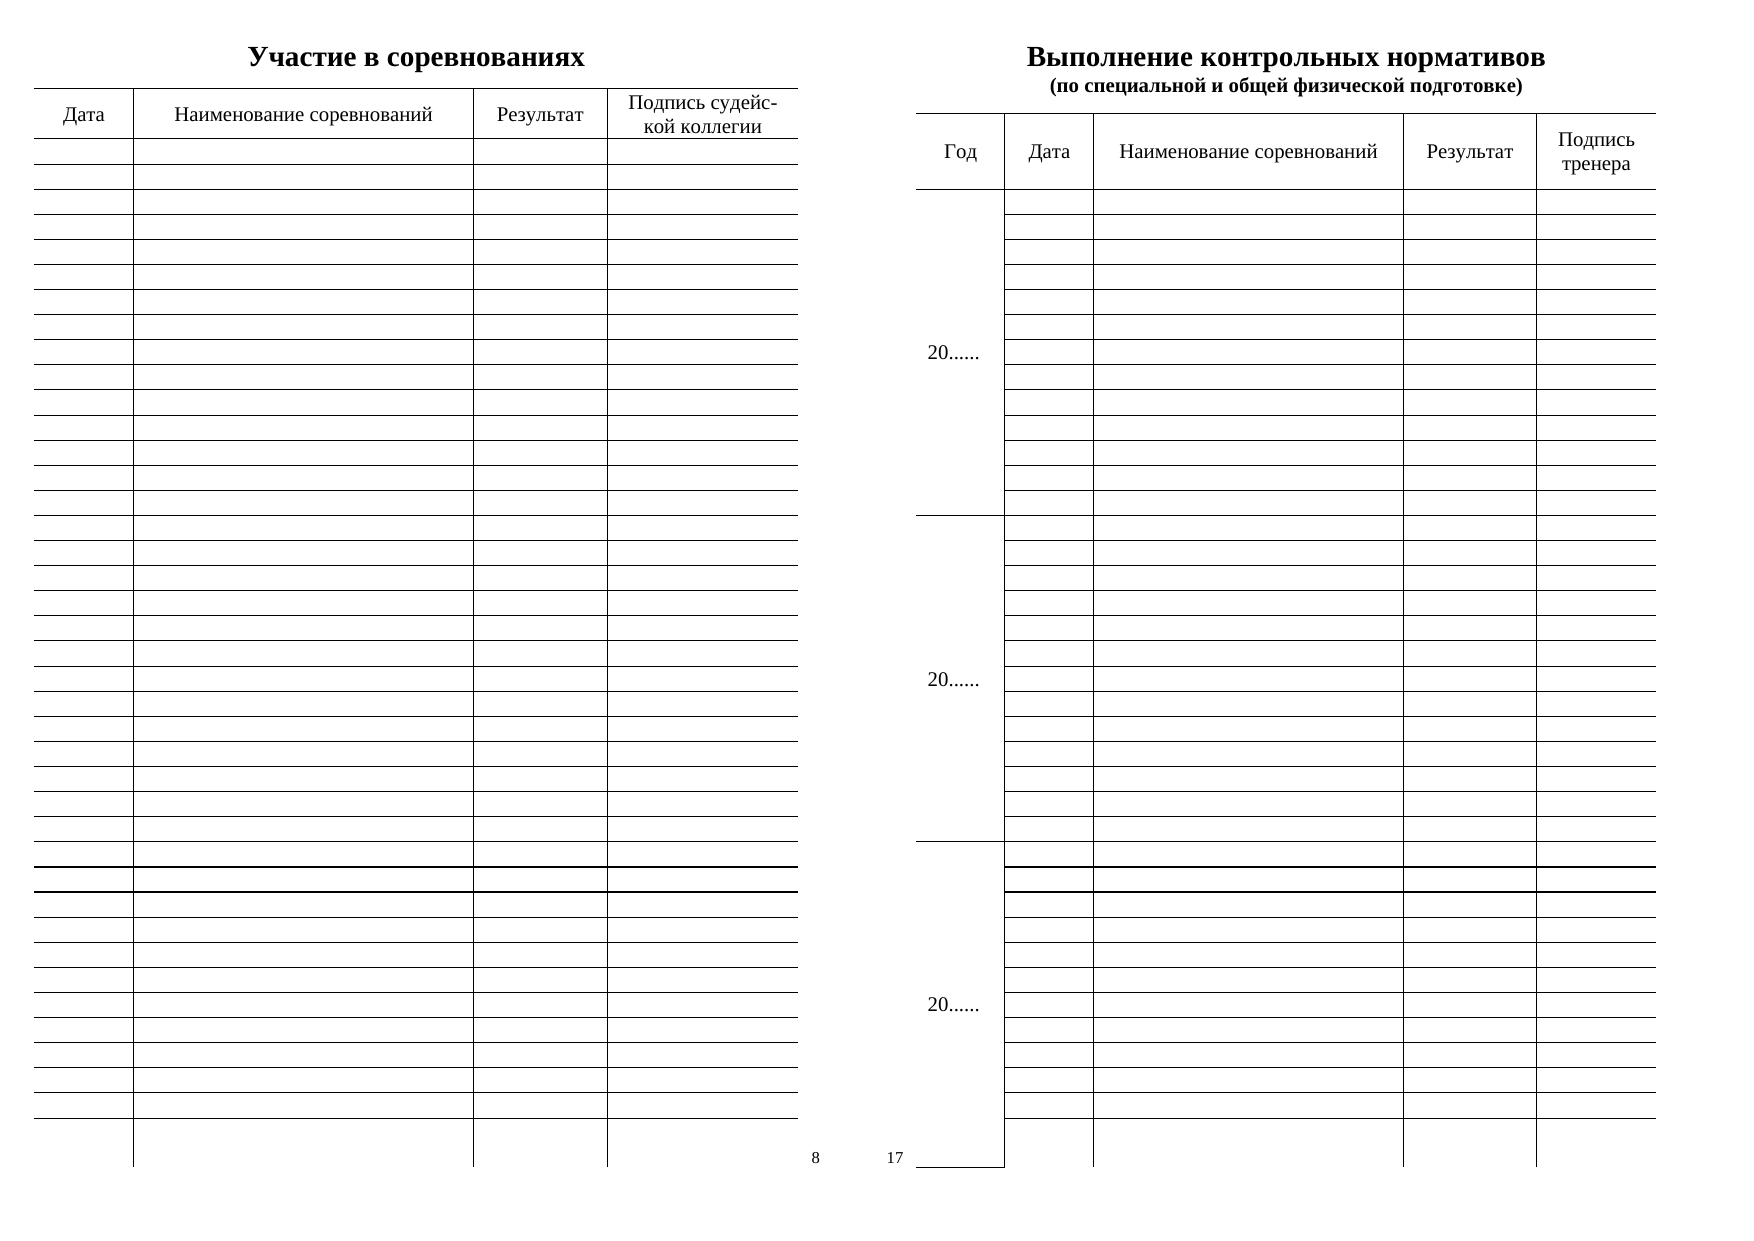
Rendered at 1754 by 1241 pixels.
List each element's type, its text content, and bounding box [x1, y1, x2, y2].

table_cell [608, 667, 798, 691]
table_cell [1656, 1092, 1754, 1117]
table_cell [1404, 1043, 1536, 1067]
table_cell [1094, 742, 1403, 766]
table_cell [1537, 868, 1656, 891]
table_cell [1404, 918, 1536, 942]
table_cell [1537, 792, 1656, 816]
table_cell [1537, 541, 1656, 565]
table_cell [474, 215, 607, 239]
table_cell [1005, 315, 1093, 339]
table_cell [1656, 741, 1754, 766]
table_cell [1094, 315, 1403, 339]
table_cell [608, 441, 798, 465]
table_cell [474, 993, 607, 1017]
table_cell [134, 516, 473, 540]
table_cell [798, 691, 916, 716]
table_cell Результат [474, 89, 607, 138]
table_cell [134, 993, 473, 1017]
table_cell [1404, 943, 1536, 967]
table_cell [798, 88, 916, 113]
table_cell [1537, 390, 1656, 414]
table_cell [608, 717, 798, 741]
table_cell [608, 918, 798, 942]
table_cell [134, 641, 473, 666]
table_cell [608, 817, 798, 841]
table_cell [474, 968, 607, 992]
table_cell [798, 1067, 916, 1092]
table_cell [34, 667, 133, 691]
table_cell [474, 667, 607, 691]
table_cell [34, 315, 133, 339]
table_cell [798, 866, 916, 891]
table_cell [1005, 365, 1093, 389]
table_cell [1656, 113, 1754, 138]
table_cell [1656, 314, 1754, 339]
table_cell [1656, 791, 1754, 816]
table_cell [1005, 767, 1093, 791]
table_cell [798, 239, 916, 264]
table_cell [1005, 817, 1093, 841]
table_cell [474, 1018, 607, 1042]
table_cell [34, 1068, 133, 1092]
table_cell [608, 968, 798, 992]
table_cell [134, 139, 473, 163]
table_cell [798, 766, 916, 791]
table_cell [608, 641, 798, 666]
table_cell [798, 615, 916, 640]
table_cell [1537, 641, 1656, 666]
table_cell [1005, 215, 1093, 239]
table_cell [34, 416, 133, 439]
table_cell [1537, 240, 1656, 264]
table_cell [34, 842, 133, 866]
table_cell [1005, 1018, 1093, 1042]
table_cell [1094, 290, 1403, 314]
table_cell [798, 264, 916, 289]
table_cell [34, 1043, 133, 1067]
table_cell [608, 215, 798, 239]
table_cell [608, 190, 798, 214]
table_cell [1094, 1068, 1403, 1092]
table_cell [1404, 365, 1536, 389]
table_cell [474, 717, 607, 741]
table_cell [34, 993, 133, 1017]
table_cell [34, 390, 133, 414]
table_cell [1537, 742, 1656, 766]
table_cell [1005, 667, 1093, 691]
table_cell [1005, 641, 1093, 666]
table_cell [474, 1093, 607, 1117]
table_cell [474, 792, 607, 816]
table_cell [474, 943, 607, 967]
table_cell [798, 590, 916, 615]
table_cell [1656, 716, 1754, 741]
table_cell [134, 265, 473, 289]
table_cell [1404, 416, 1536, 439]
table_cell [474, 516, 607, 540]
table_cell [1656, 364, 1754, 389]
table_cell [798, 992, 916, 1017]
table_cell [1094, 1043, 1403, 1067]
table_cell [474, 1068, 607, 1092]
table_cell [1537, 566, 1656, 590]
table_cell [608, 893, 798, 917]
table_cell [474, 340, 607, 364]
table_cell [798, 841, 916, 866]
table_cell [1404, 868, 1536, 891]
table_cell [608, 767, 798, 791]
table_cell [608, 466, 798, 490]
table_cell [134, 491, 473, 515]
table_cell 20...... [916, 516, 1004, 841]
table_cell [474, 466, 607, 490]
table_cell [1094, 566, 1403, 590]
table_cell [1537, 993, 1656, 1017]
table_cell [474, 641, 607, 666]
table_cell [1537, 616, 1656, 640]
table_cell [798, 415, 916, 439]
table_cell [474, 491, 607, 515]
table_cell [34, 265, 133, 289]
table_cell [1537, 943, 1656, 967]
table_cell [1656, 666, 1754, 691]
table_cell [1537, 365, 1656, 389]
table_cell [798, 716, 916, 741]
table_cell [34, 516, 133, 540]
table_cell [134, 390, 473, 414]
table_cell [1537, 1119, 1656, 1167]
table_cell [1005, 541, 1093, 565]
table_cell [1537, 717, 1656, 741]
table_cell [798, 440, 916, 465]
table_cell [1094, 968, 1403, 992]
table_cell [1094, 817, 1403, 841]
table_cell [798, 891, 916, 917]
table_cell [1094, 792, 1403, 816]
table_cell [798, 791, 916, 816]
table_cell [1094, 842, 1403, 866]
table_cell [1005, 1093, 1093, 1117]
table_cell [1005, 616, 1093, 640]
table_cell [474, 265, 607, 289]
table_cell [1005, 591, 1093, 615]
table_cell [798, 640, 916, 666]
table_cell [798, 942, 916, 967]
table_cell [1094, 340, 1403, 364]
table_cell [1005, 993, 1093, 1017]
table_cell [1537, 1093, 1656, 1117]
table_cell [1404, 491, 1536, 515]
table_cell [134, 566, 473, 590]
table_cell [1656, 992, 1754, 1017]
table_cell [134, 290, 473, 314]
table_cell [798, 490, 916, 515]
table_cell [798, 565, 916, 590]
table_cell [134, 340, 473, 364]
table_cell [474, 190, 607, 214]
table_cell [34, 868, 133, 891]
table_cell [1656, 1118, 1754, 1167]
table_cell [134, 616, 473, 640]
table_cell [1656, 866, 1754, 891]
table_cell [134, 1119, 473, 1167]
table_cell [34, 466, 133, 490]
table_cell [1094, 692, 1403, 716]
table_cell [1537, 466, 1656, 490]
table_cell [798, 289, 916, 314]
table_cell [134, 541, 473, 565]
table_cell [1005, 1119, 1093, 1167]
table_cell [608, 516, 798, 540]
table_cell [1005, 692, 1093, 716]
table_cell [1005, 441, 1093, 465]
table_cell [34, 1093, 133, 1117]
table_cell [34, 767, 133, 791]
table_cell [1404, 1093, 1536, 1117]
table_cell [608, 290, 798, 314]
table_cell [1537, 215, 1656, 239]
table_cell [1404, 390, 1536, 414]
table_cell [798, 63, 916, 88]
table_cell [1404, 240, 1536, 264]
table_cell [474, 566, 607, 590]
table_cell [1005, 868, 1093, 891]
table_cell [1404, 265, 1536, 289]
table_cell [134, 667, 473, 691]
table_cell [1404, 1068, 1536, 1092]
table_cell [34, 792, 133, 816]
table_cell [474, 1043, 607, 1067]
table_cell [1656, 490, 1754, 515]
table_cell [1537, 516, 1656, 540]
table_cell [1005, 742, 1093, 766]
table_cell [1656, 917, 1754, 942]
table_cell [608, 692, 798, 716]
table_cell [1094, 390, 1403, 414]
table_cell [1094, 240, 1403, 264]
table_cell [798, 816, 916, 841]
table_cell [798, 741, 916, 766]
table_cell [608, 139, 798, 163]
table_cell [1537, 340, 1656, 364]
table_cell [1656, 967, 1754, 992]
table_cell [608, 265, 798, 289]
table_header [798, 39, 916, 63]
table_cell [1094, 591, 1403, 615]
table_cell [474, 165, 607, 188]
table_cell [1656, 440, 1754, 465]
table_cell [608, 1093, 798, 1117]
table_cell [608, 943, 798, 967]
table_cell Дата [34, 89, 133, 138]
table_cell [1537, 441, 1656, 465]
table_cell [1005, 943, 1093, 967]
table_cell [608, 1018, 798, 1042]
table_cell [798, 189, 916, 214]
table_cell 8 17 [798, 1118, 916, 1167]
table_cell [1404, 767, 1536, 791]
table_cell [1656, 766, 1754, 791]
table_cell [134, 792, 473, 816]
table_cell [1005, 893, 1093, 917]
table_cell [34, 943, 133, 967]
table_cell [34, 541, 133, 565]
table_cell [1094, 441, 1403, 465]
table_cell [1656, 691, 1754, 716]
table_cell [1404, 667, 1536, 691]
table_cell [134, 717, 473, 741]
table_cell [1005, 918, 1093, 942]
table_cell [798, 389, 916, 414]
table_cell [1656, 1042, 1754, 1067]
table_cell [1005, 466, 1093, 490]
table_cell [134, 165, 473, 188]
table_cell [1656, 138, 1754, 188]
table_cell [34, 1018, 133, 1042]
table_cell [134, 1018, 473, 1042]
table_cell [608, 792, 798, 816]
table_cell [798, 1042, 916, 1067]
table_cell [134, 817, 473, 841]
table_cell [608, 591, 798, 615]
table_cell [798, 540, 916, 565]
table_cell [474, 742, 607, 766]
table_cell [474, 893, 607, 917]
table_cell [1404, 541, 1536, 565]
table_cell [1537, 1043, 1656, 1067]
table_cell [134, 842, 473, 866]
table_cell [1656, 841, 1754, 866]
table_cell [1404, 1119, 1536, 1167]
table_cell [474, 290, 607, 314]
table_cell [134, 692, 473, 716]
table_cell [1005, 190, 1093, 214]
table_cell [134, 767, 473, 791]
table_cell [34, 1119, 133, 1167]
table_cell [474, 616, 607, 640]
table_cell [1094, 667, 1403, 691]
table_cell [474, 441, 607, 465]
table_cell [1094, 767, 1403, 791]
table_cell [34, 641, 133, 666]
table_cell [1656, 590, 1754, 615]
table_cell [1656, 389, 1754, 414]
table_cell [608, 742, 798, 766]
table_cell [1404, 591, 1536, 615]
table_cell [1005, 416, 1093, 439]
table_cell Подпись тренера [1537, 114, 1656, 188]
table_cell [1094, 641, 1403, 666]
table_cell [1404, 190, 1536, 214]
table_cell [1537, 591, 1656, 615]
table_cell [1537, 918, 1656, 942]
table_cell [474, 591, 607, 615]
table_cell 20...... [916, 842, 1004, 1167]
table_cell [34, 893, 133, 917]
table_cell [1094, 215, 1403, 239]
table_cell [1404, 340, 1536, 364]
table_cell [134, 591, 473, 615]
table_cell [1537, 190, 1656, 214]
table_cell [1094, 1093, 1403, 1117]
table_cell [1404, 893, 1536, 917]
table_cell [1404, 616, 1536, 640]
table_header [1656, 39, 1754, 63]
table_cell [34, 692, 133, 716]
table_cell [474, 1119, 607, 1167]
table_cell [608, 566, 798, 590]
table_cell [1094, 717, 1403, 741]
table_cell [798, 1092, 916, 1117]
table_cell [1537, 491, 1656, 515]
table_cell [34, 190, 133, 214]
table_cell [798, 138, 916, 163]
table_header Выполнение контрольных нормативов (по специальной и общей физической подготовке) [916, 39, 1656, 113]
table_cell [1094, 893, 1403, 917]
table_cell [134, 1043, 473, 1067]
table_cell [1005, 491, 1093, 515]
table_cell [608, 1068, 798, 1092]
table_cell [34, 968, 133, 992]
table_cell 20...... [916, 190, 1004, 515]
table_cell [608, 240, 798, 264]
table_cell [1404, 466, 1536, 490]
table_cell [1656, 63, 1754, 88]
table_cell [1656, 415, 1754, 439]
table_cell [134, 968, 473, 992]
table_cell [798, 339, 916, 364]
table_cell [1656, 465, 1754, 490]
table_cell [1005, 1043, 1093, 1067]
table_cell [1404, 215, 1536, 239]
table_cell [34, 591, 133, 615]
table_cell [1094, 466, 1403, 490]
table_cell [798, 164, 916, 188]
table_cell [1404, 1018, 1536, 1042]
table_cell [134, 918, 473, 942]
table_cell [798, 214, 916, 239]
table_cell [1404, 993, 1536, 1017]
table_cell [1094, 616, 1403, 640]
table_cell [798, 364, 916, 389]
table_cell [608, 1043, 798, 1067]
table_cell [34, 240, 133, 264]
table_cell [1537, 767, 1656, 791]
table_cell [134, 1068, 473, 1092]
table_cell [1005, 968, 1093, 992]
table_cell [1537, 968, 1656, 992]
table_cell [608, 365, 798, 389]
table_cell [134, 365, 473, 389]
table_cell Подпись судейс- кой коллегии [608, 89, 798, 138]
table_cell [1656, 565, 1754, 590]
table_cell [1404, 742, 1536, 766]
table_cell [1094, 365, 1403, 389]
table_cell [1094, 516, 1403, 540]
table_cell [1537, 667, 1656, 691]
table_cell [608, 541, 798, 565]
table_cell [1094, 943, 1403, 967]
table_cell [1094, 1119, 1403, 1167]
table_cell [1094, 993, 1403, 1017]
table_cell Дата [1005, 114, 1093, 188]
table_cell [1094, 491, 1403, 515]
table_cell [1005, 842, 1093, 866]
table_cell [474, 240, 607, 264]
table_cell [34, 340, 133, 364]
table_cell [1404, 717, 1536, 741]
table_cell [34, 441, 133, 465]
table_cell [474, 139, 607, 163]
table_cell [1404, 641, 1536, 666]
table_cell [1656, 289, 1754, 314]
table_cell [474, 842, 607, 866]
table_cell [608, 842, 798, 866]
table_cell [34, 918, 133, 942]
table_cell [34, 491, 133, 515]
table_cell [1094, 541, 1403, 565]
table_cell [1537, 1068, 1656, 1092]
table_cell [34, 139, 133, 163]
table_cell Результат [1404, 114, 1536, 188]
table_cell [134, 1093, 473, 1117]
table_cell [1404, 441, 1536, 465]
table_cell [798, 113, 916, 138]
table_cell [1656, 515, 1754, 540]
table_cell [798, 967, 916, 992]
table_cell [474, 868, 607, 891]
table_cell [1404, 968, 1536, 992]
table_cell [1537, 692, 1656, 716]
table_cell [34, 290, 133, 314]
table_cell [134, 315, 473, 339]
table_cell [608, 390, 798, 414]
table_cell [1005, 240, 1093, 264]
table_cell [34, 717, 133, 741]
table_cell [474, 692, 607, 716]
table_cell [1404, 692, 1536, 716]
table_cell [608, 491, 798, 515]
table_cell [134, 868, 473, 891]
table_cell [1537, 290, 1656, 314]
table_cell Год [916, 114, 1004, 188]
table_cell [1656, 1067, 1754, 1092]
table_cell [608, 1119, 798, 1167]
table_cell [1656, 189, 1754, 214]
table_cell [1537, 265, 1656, 289]
table_cell [474, 390, 607, 414]
table_cell [134, 466, 473, 490]
table_cell [1656, 540, 1754, 565]
table_cell [798, 666, 916, 691]
table_cell [608, 993, 798, 1017]
table_cell [1005, 290, 1093, 314]
table_cell [608, 868, 798, 891]
table_cell [1537, 1018, 1656, 1042]
table_cell [608, 616, 798, 640]
table_cell [1537, 893, 1656, 917]
table_cell [134, 416, 473, 439]
table_cell [1656, 339, 1754, 364]
table_cell [1094, 918, 1403, 942]
table_cell [1656, 615, 1754, 640]
table_cell [1005, 792, 1093, 816]
table_cell [1656, 816, 1754, 841]
table_cell [798, 465, 916, 490]
table_cell [1005, 340, 1093, 364]
table_cell [1005, 516, 1093, 540]
table_cell [1404, 290, 1536, 314]
table_cell [1005, 1068, 1093, 1092]
table_cell [34, 817, 133, 841]
table_cell [608, 340, 798, 364]
table_cell [34, 165, 133, 188]
table_cell [1404, 792, 1536, 816]
table_cell Наименование соревнований [134, 89, 473, 138]
table_cell [1656, 942, 1754, 967]
table_cell [134, 190, 473, 214]
table_cell [608, 165, 798, 188]
table_cell [474, 541, 607, 565]
table_cell [1404, 842, 1536, 866]
table_cell [798, 314, 916, 339]
table_cell [1094, 416, 1403, 439]
table_cell [34, 566, 133, 590]
table_cell [134, 943, 473, 967]
table_cell [34, 742, 133, 766]
table_cell [134, 240, 473, 264]
table_cell [1404, 817, 1536, 841]
table_cell [1656, 264, 1754, 289]
table_cell [474, 416, 607, 439]
table_cell [1537, 817, 1656, 841]
table_cell Наименование соревнований [1094, 114, 1403, 188]
table_cell [1094, 265, 1403, 289]
table_cell [798, 515, 916, 540]
table_cell [1656, 640, 1754, 666]
table_cell [1005, 390, 1093, 414]
table_cell [474, 767, 607, 791]
table_cell [134, 215, 473, 239]
table_cell [608, 416, 798, 439]
table_cell [1656, 891, 1754, 917]
table_cell [34, 215, 133, 239]
table_cell [1537, 416, 1656, 439]
table_cell [798, 1017, 916, 1042]
table_cell [1656, 88, 1754, 113]
table_cell [474, 918, 607, 942]
table_header Участие в соревнованиях [34, 39, 798, 88]
table_cell [1404, 516, 1536, 540]
table_cell [1537, 315, 1656, 339]
table_cell [1094, 868, 1403, 891]
table_cell [1094, 190, 1403, 214]
table_cell [474, 365, 607, 389]
table_cell [1404, 315, 1536, 339]
table_cell [134, 742, 473, 766]
table_cell [608, 315, 798, 339]
table_cell [474, 817, 607, 841]
table_cell [1656, 214, 1754, 239]
table_cell [474, 315, 607, 339]
table_cell [1537, 842, 1656, 866]
table_cell [1005, 566, 1093, 590]
table_cell [1656, 1017, 1754, 1042]
table_cell [1656, 239, 1754, 264]
table_cell [34, 365, 133, 389]
table_cell [1005, 717, 1093, 741]
table_cell [134, 441, 473, 465]
table_cell [798, 917, 916, 942]
table_cell [1005, 265, 1093, 289]
table_cell [34, 616, 133, 640]
table_cell [1094, 1018, 1403, 1042]
table_cell [1404, 566, 1536, 590]
table_cell [134, 893, 473, 917]
